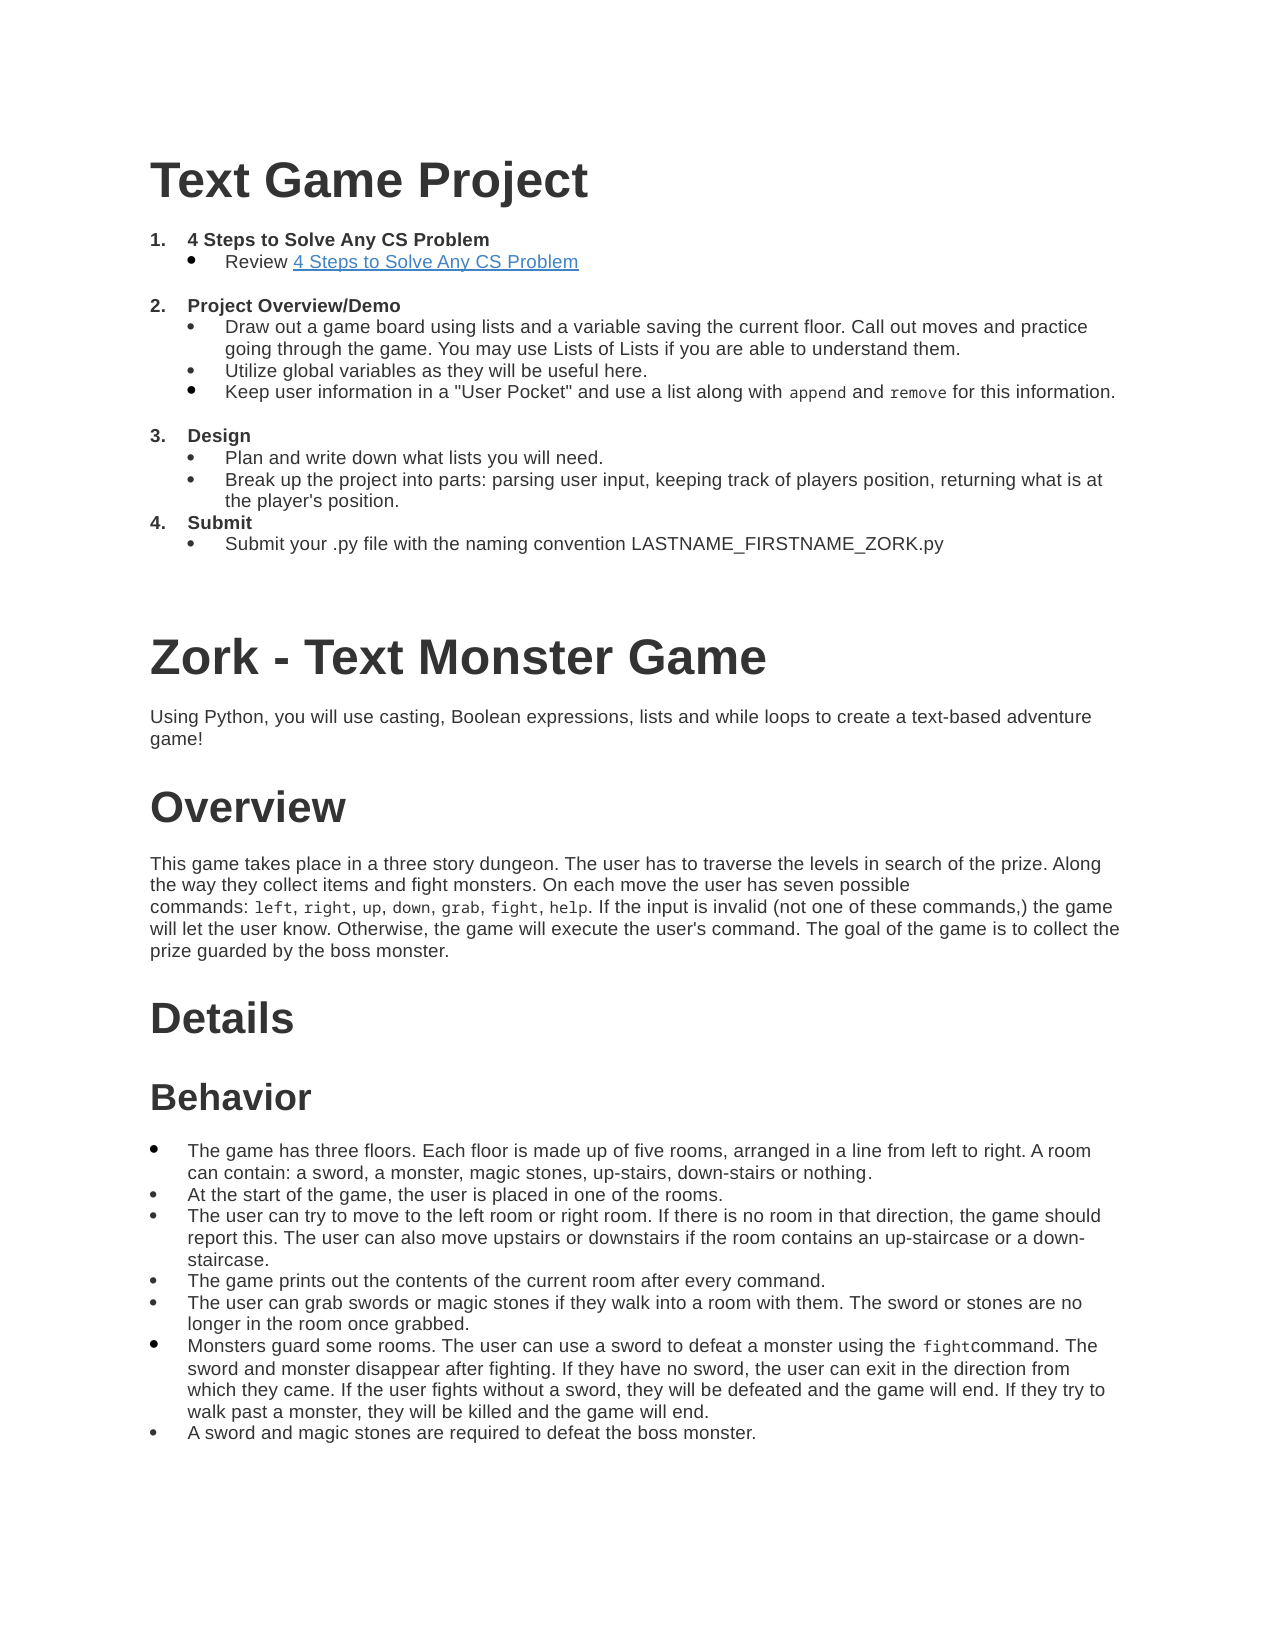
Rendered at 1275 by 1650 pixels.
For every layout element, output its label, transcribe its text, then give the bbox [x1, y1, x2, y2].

text This game takes place in a three story dungeon. The user has to traverse the levels in search of the prize. Along the way they collect items and fight monsters. On each move the user has seven possible commands: left, right, up, down, grab, fight, help. If the input is invalid (not one of these commands,) the game will let the user know. Otherwise, the game will execute the user's command. The goal of the game is to collect the prize guarded by the boss monster. [150, 852, 1125, 961]
list Monsters guard some rooms. The user can use a sword to defeat a monster using the fightcommand. The sword and monster disappear after fighting. If they have no sword, the user can exit in the direction from which they came. If the user fights without a sword, they will be defeated and the game will end. If they try to walk past a monster, they will be killed and the game will end. [150, 1335, 1125, 1422]
subtitle Behavior [150, 1075, 1125, 1118]
list At the start of the game, the user is placed in one of the rooms. [150, 1183, 1125, 1205]
list Keep user information in a "User Pocket" and use a list along with append and remove for this information. [187, 381, 1125, 404]
list Plan and write down what lists you will need. [187, 447, 1125, 468]
list Utilize global variables as they will be useful here. [187, 359, 1125, 381]
text Text Game Project [150, 150, 1125, 207]
list 4 Steps to Solve Any CS Problem [150, 229, 1125, 251]
list The game has three floors. Each floor is made up of five rooms, arranged in a line from left to right. A room can contain: a sword, a monster, magic stones, up-stairs, down-stairs or nothing. [150, 1139, 1125, 1183]
subtitle Overview [150, 781, 1125, 831]
list Submit [150, 512, 1125, 533]
list Break up the project into parts: parsing user input, keeping track of players position, returning what is at the player's position. [187, 468, 1125, 512]
list A sword and magic stones are required to defeat the boss monster. [150, 1422, 1125, 1444]
list The game prints out the contents of the current room after every command. [150, 1270, 1125, 1292]
subtitle Details [150, 993, 1125, 1043]
list Submit your .py file with the naming convention LASTNAME_FIRSTNAME_ZORK.py [187, 533, 1125, 555]
list Draw out a game board using lists and a variable saving the current floor. Call out moves and practice going through the game. You may use Lists of Lists if you are able to understand them. [187, 316, 1125, 359]
list Design [150, 425, 1125, 447]
list The user can grab swords or magic stones if they walk into a room with them. The sword or stones are no longer in the room once grabbed. [150, 1292, 1125, 1335]
text Using Python, you will use casting, Boolean expressions, lists and while loops to create a text-based adventure game! [150, 706, 1125, 749]
list The user can try to move to the left room or right room. If there is no room in that direction, the game should report this. The user can also move upstairs or downstairs if the room contains an up-staircase or a down-staircase. [150, 1205, 1125, 1270]
subtitle Zork - Text Monster Game [150, 627, 1125, 685]
list Project Overview/Demo [150, 295, 1125, 316]
list Review 4 Steps to Solve Any CS Problem [187, 251, 1125, 273]
